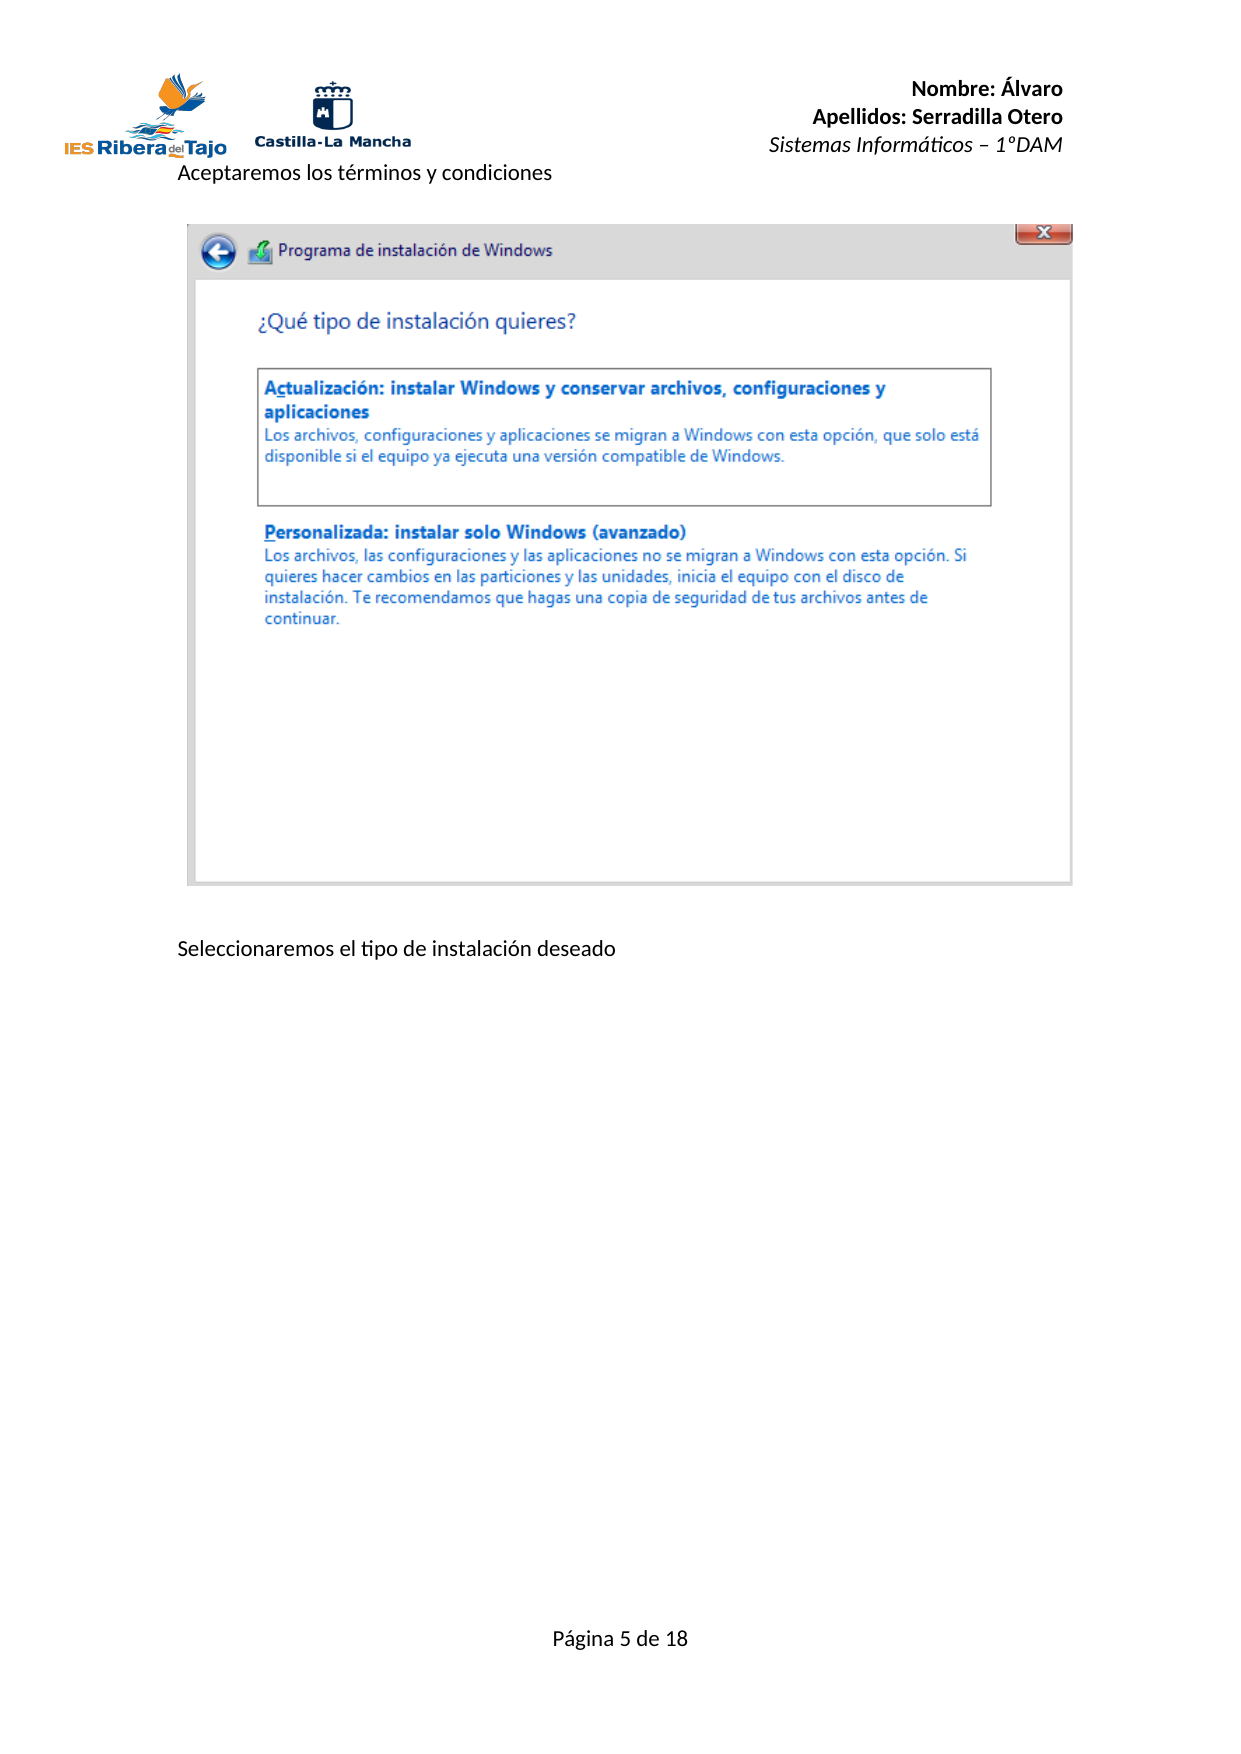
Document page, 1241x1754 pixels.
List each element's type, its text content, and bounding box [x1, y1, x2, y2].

text Seleccionaremos el tipo de instalación deseado [177, 934, 1063, 962]
picture [187, 224, 1073, 886]
picture [65, 73, 227, 158]
picture [233, 73, 432, 158]
text Aceptaremos los términos y condiciones [177, 158, 1063, 186]
